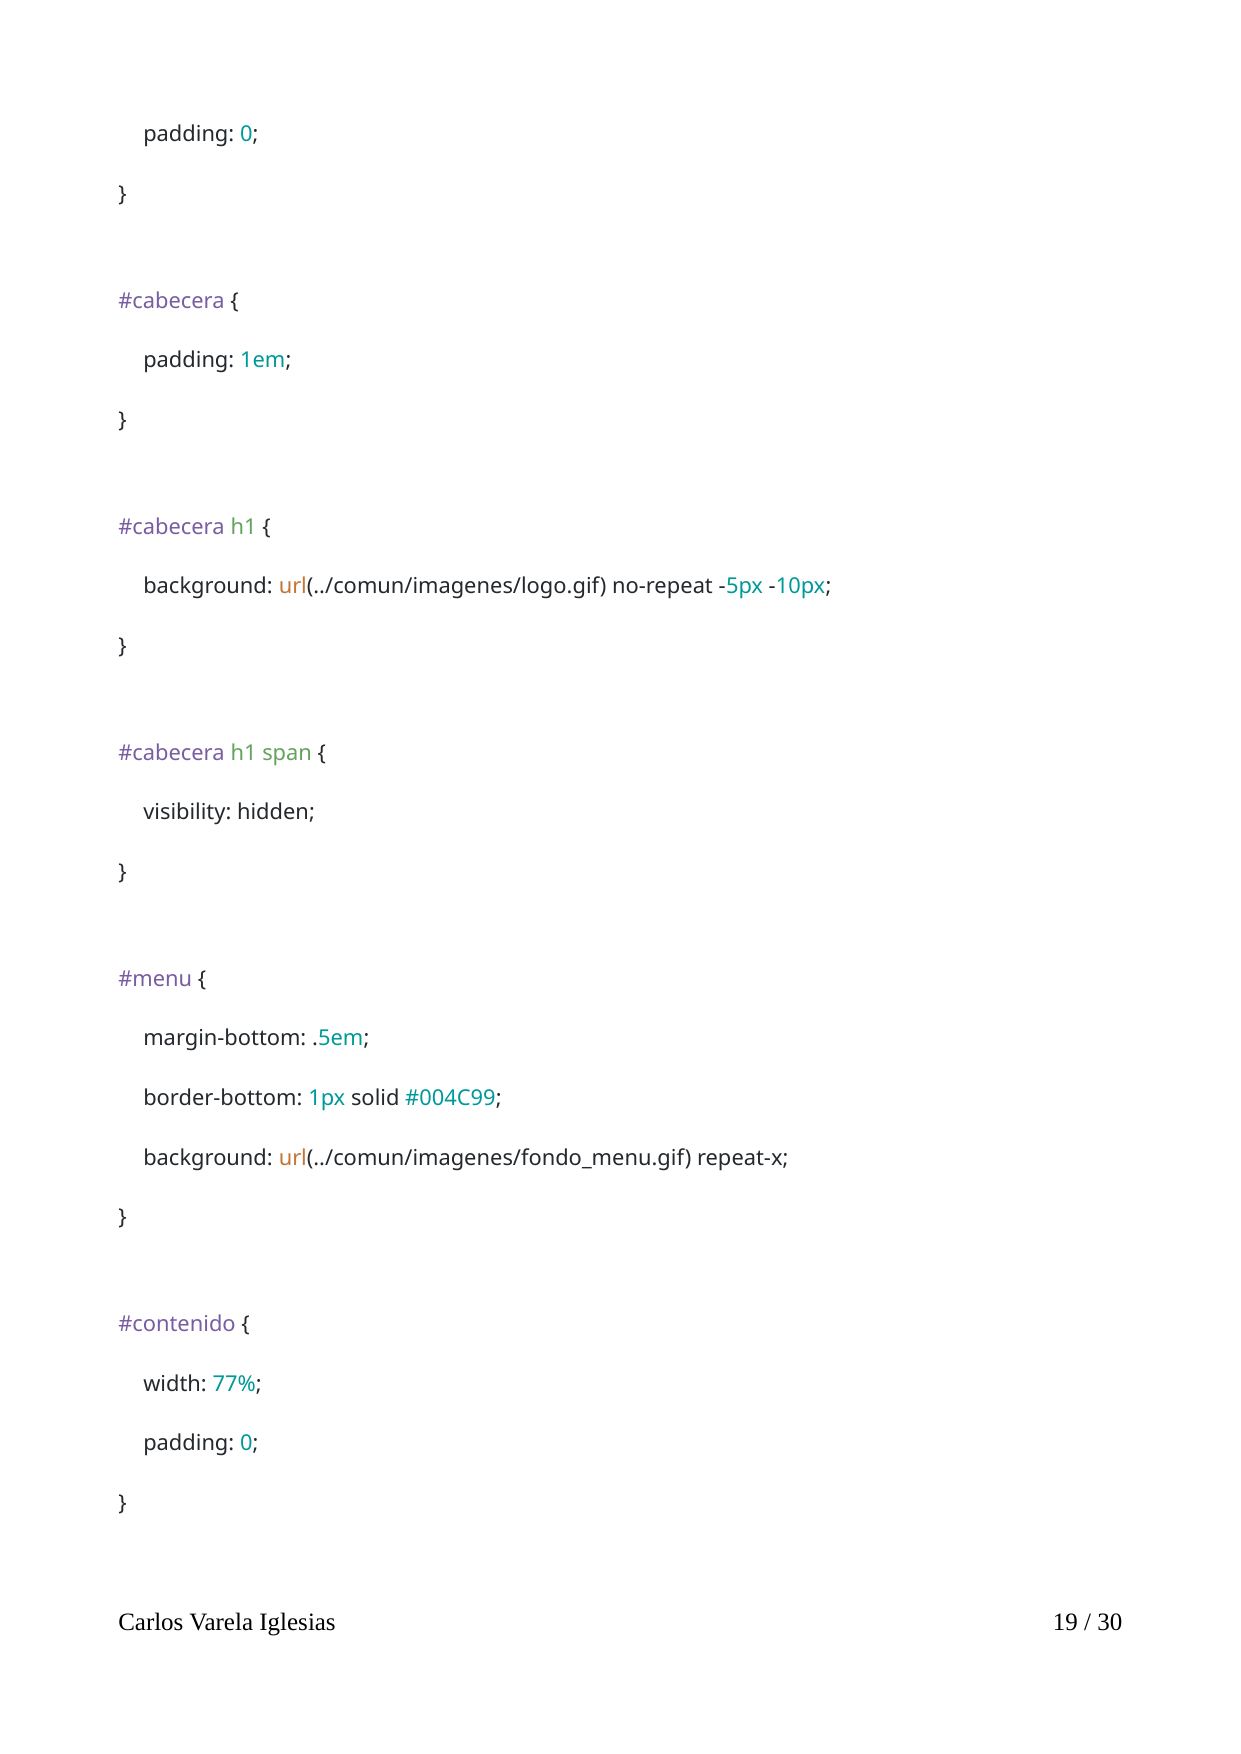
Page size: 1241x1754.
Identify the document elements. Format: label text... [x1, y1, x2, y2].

text } [118, 1487, 1122, 1516]
text background: url(../comun/imagenes/logo.gif) no-repeat -5px -10px; [118, 570, 1122, 600]
text } [118, 856, 1122, 886]
text #cabecera { [118, 284, 1122, 314]
text #cabecera h1 { [118, 511, 1122, 540]
text padding: 0; [118, 1427, 1122, 1457]
text visibility: hidden; [118, 796, 1122, 826]
text border-bottom: 1px solid #004C99; [118, 1082, 1122, 1112]
text } [118, 1201, 1122, 1231]
text padding: 0; [118, 118, 1122, 148]
text #cabecera h1 span { [118, 737, 1122, 766]
text padding: 1em; [118, 344, 1122, 374]
text margin-bottom: .5em; [118, 1022, 1122, 1052]
text } [118, 178, 1122, 207]
text #contenido { [118, 1308, 1122, 1338]
text } [118, 630, 1122, 659]
text background: url(../comun/imagenes/fondo_menu.gif) repeat-x; [118, 1141, 1122, 1171]
text width: 77%; [118, 1367, 1122, 1397]
text } [118, 404, 1122, 433]
text #menu { [118, 963, 1122, 992]
